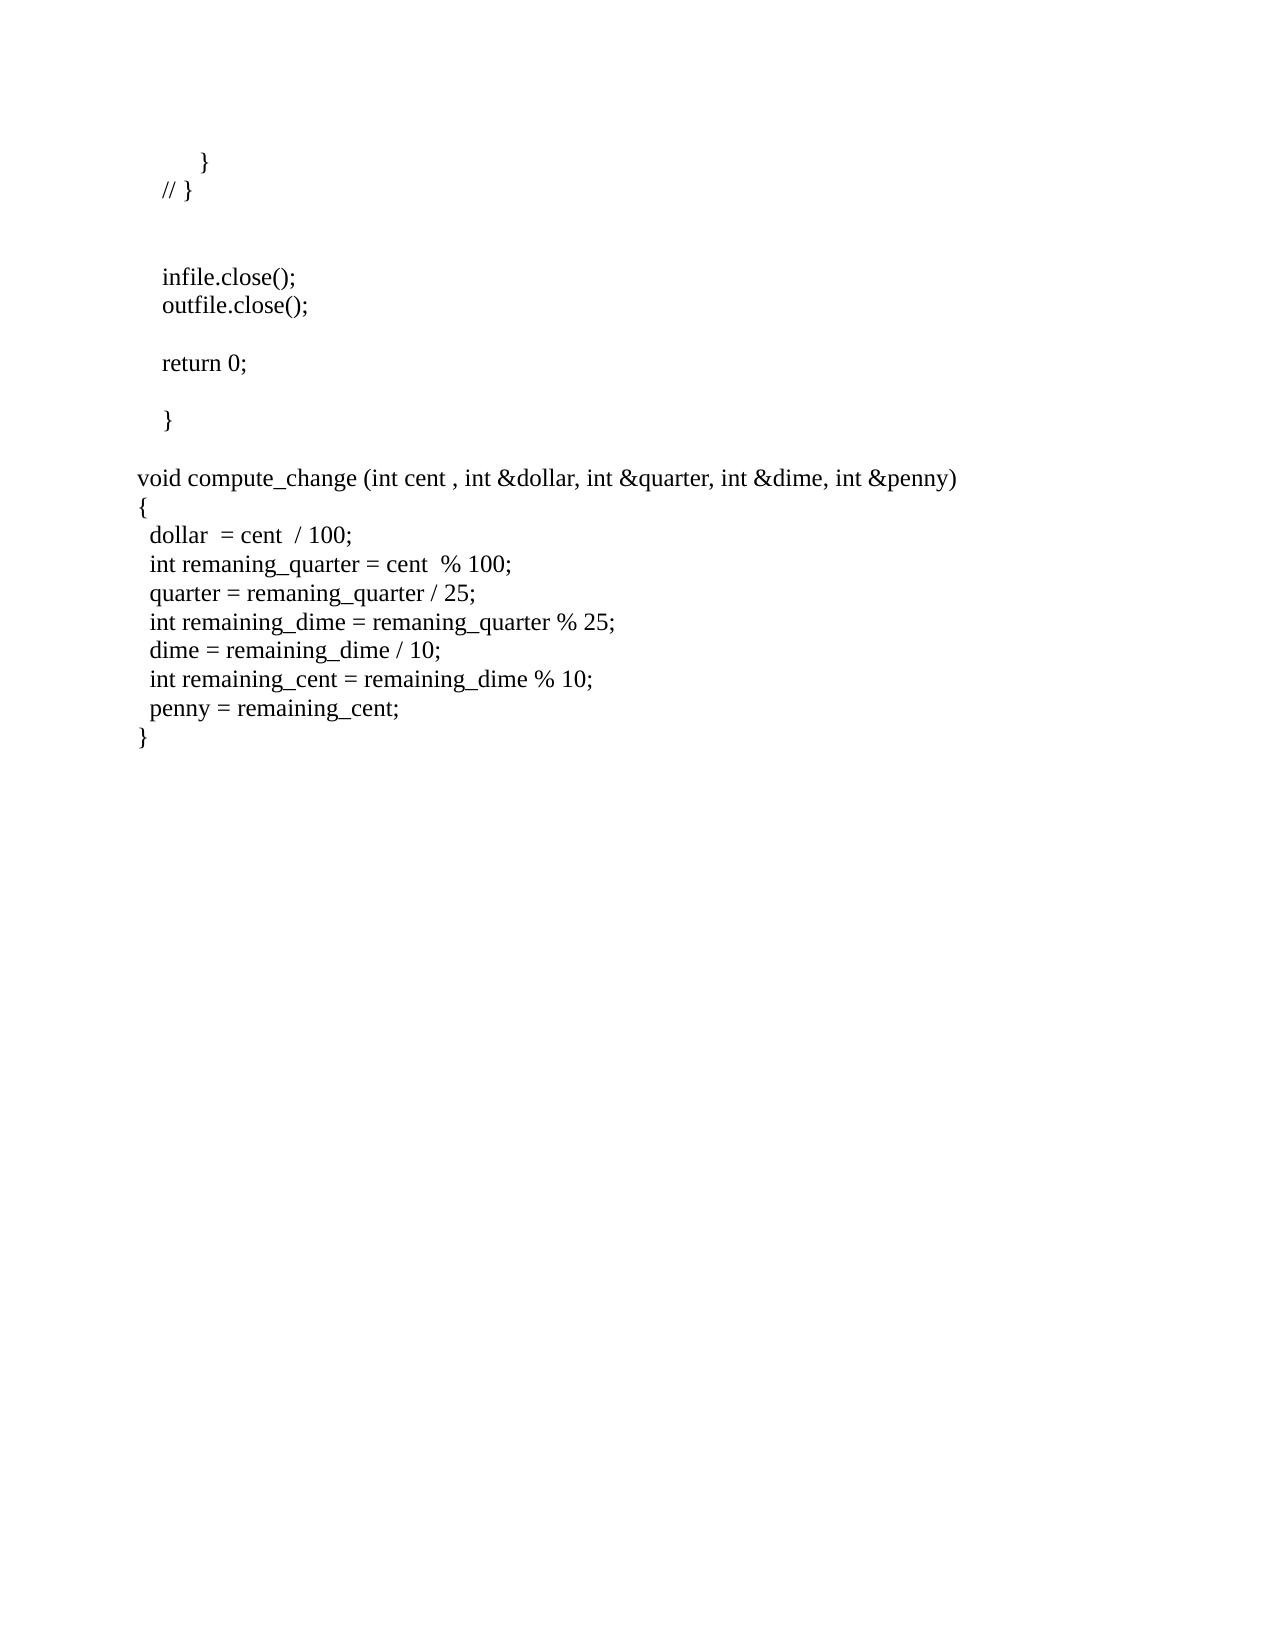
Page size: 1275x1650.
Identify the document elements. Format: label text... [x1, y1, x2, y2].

text { [118, 492, 1157, 521]
text } [118, 722, 1157, 751]
text int remaning_quarter = cent % 100; [118, 549, 1157, 578]
text int remaining_cent = remaining_dime % 10; [118, 664, 1157, 693]
text // } [118, 176, 1157, 204]
text } [118, 406, 1157, 434]
text penny = remaining_cent; [118, 693, 1157, 722]
text dime = remaining_dime / 10; [118, 636, 1157, 664]
text dollar = cent / 100; [118, 521, 1157, 549]
text } [118, 147, 1157, 176]
text int remaining_dime = remaning_quarter % 25; [118, 607, 1157, 636]
text void compute_change (int cent , int &dollar, int &quarter, int &dime, int &penny) [118, 463, 1157, 492]
text quarter = remaning_quarter / 25; [118, 578, 1157, 607]
text outfile.close(); [118, 291, 1157, 319]
text return 0; [118, 348, 1157, 377]
text infile.close(); [118, 262, 1157, 291]
